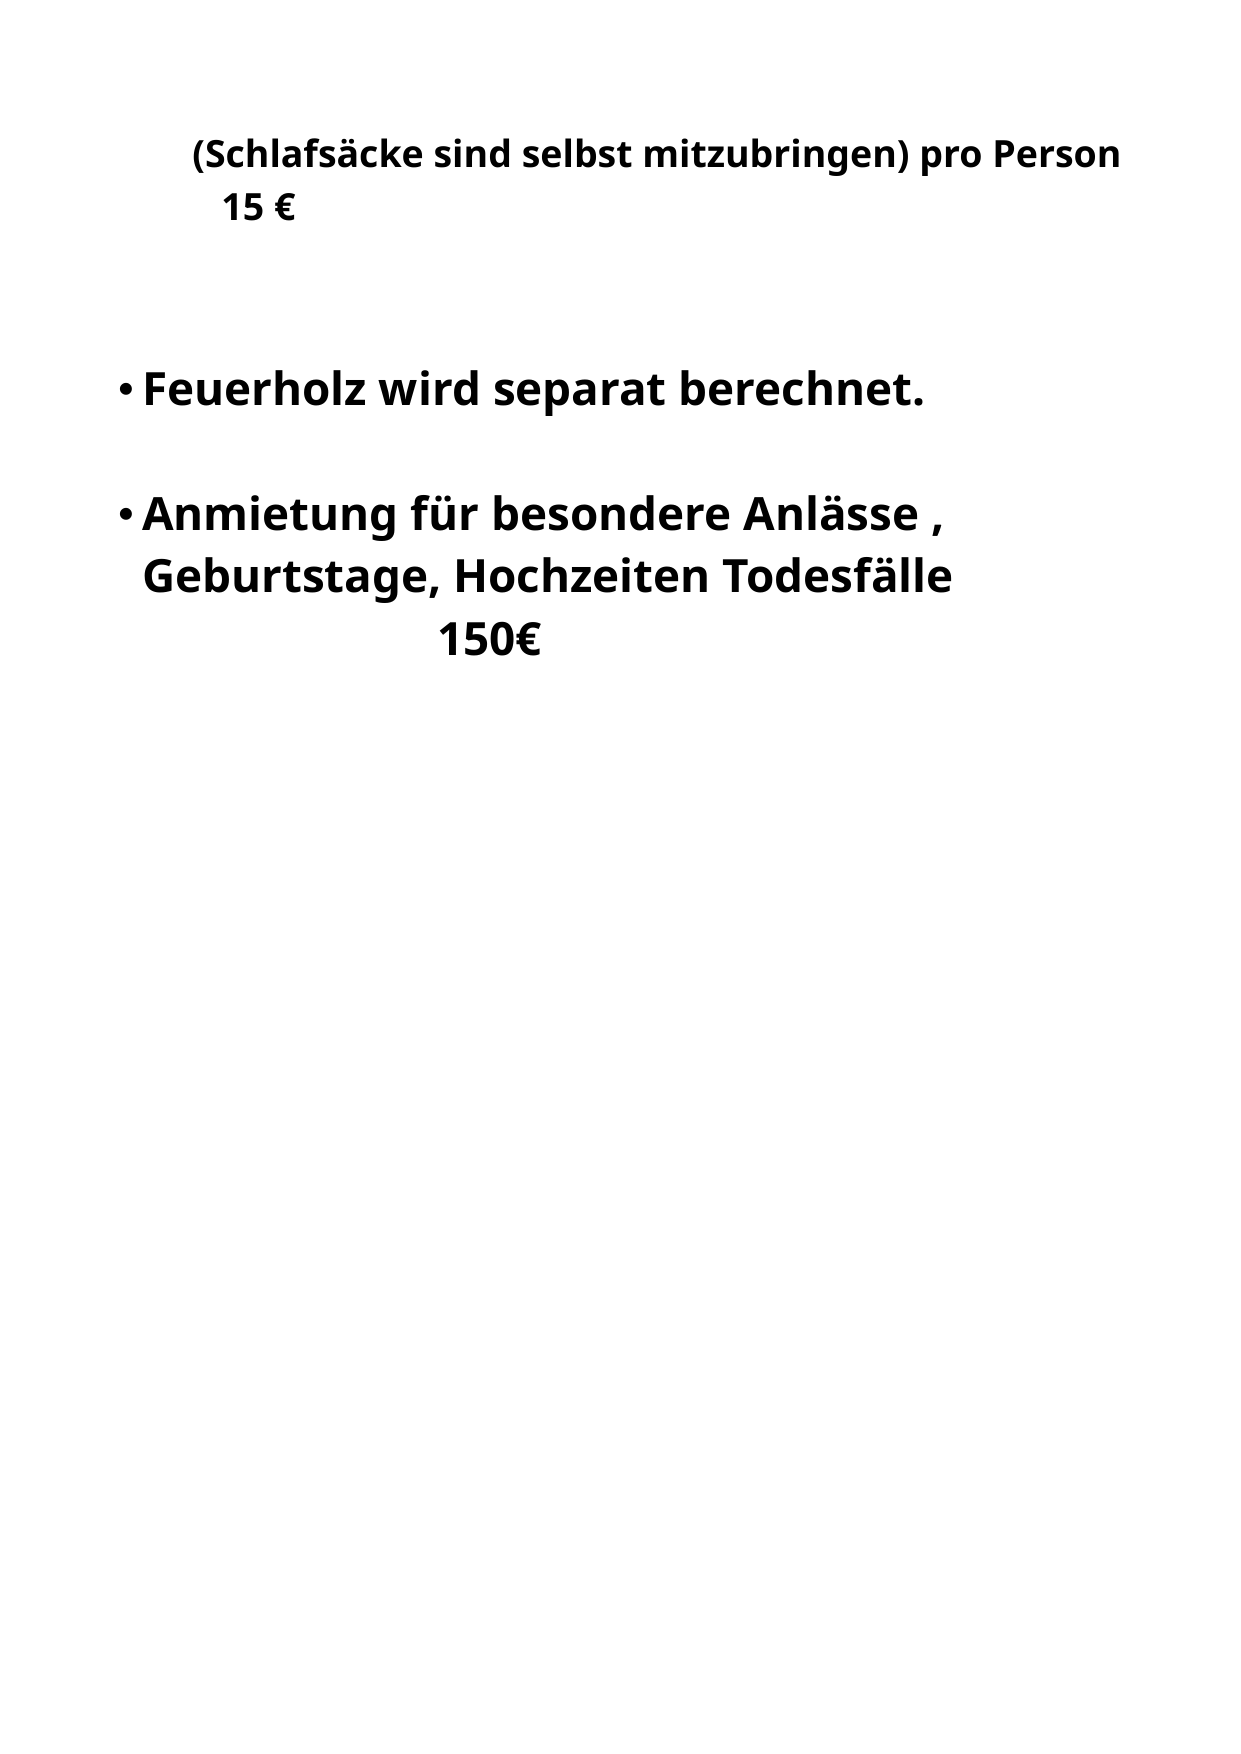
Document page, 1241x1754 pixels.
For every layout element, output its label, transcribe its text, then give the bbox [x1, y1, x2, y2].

list Feuerholz wird separat berechnet. [118, 356, 1122, 419]
list Anmietung für besondere Anlässe , Geburtstage, Hochzeiten Todesfälle 150€ [118, 481, 1122, 668]
text (Schlafsäcke sind selbst mitzubringen) pro Person 15 € [118, 118, 1122, 232]
